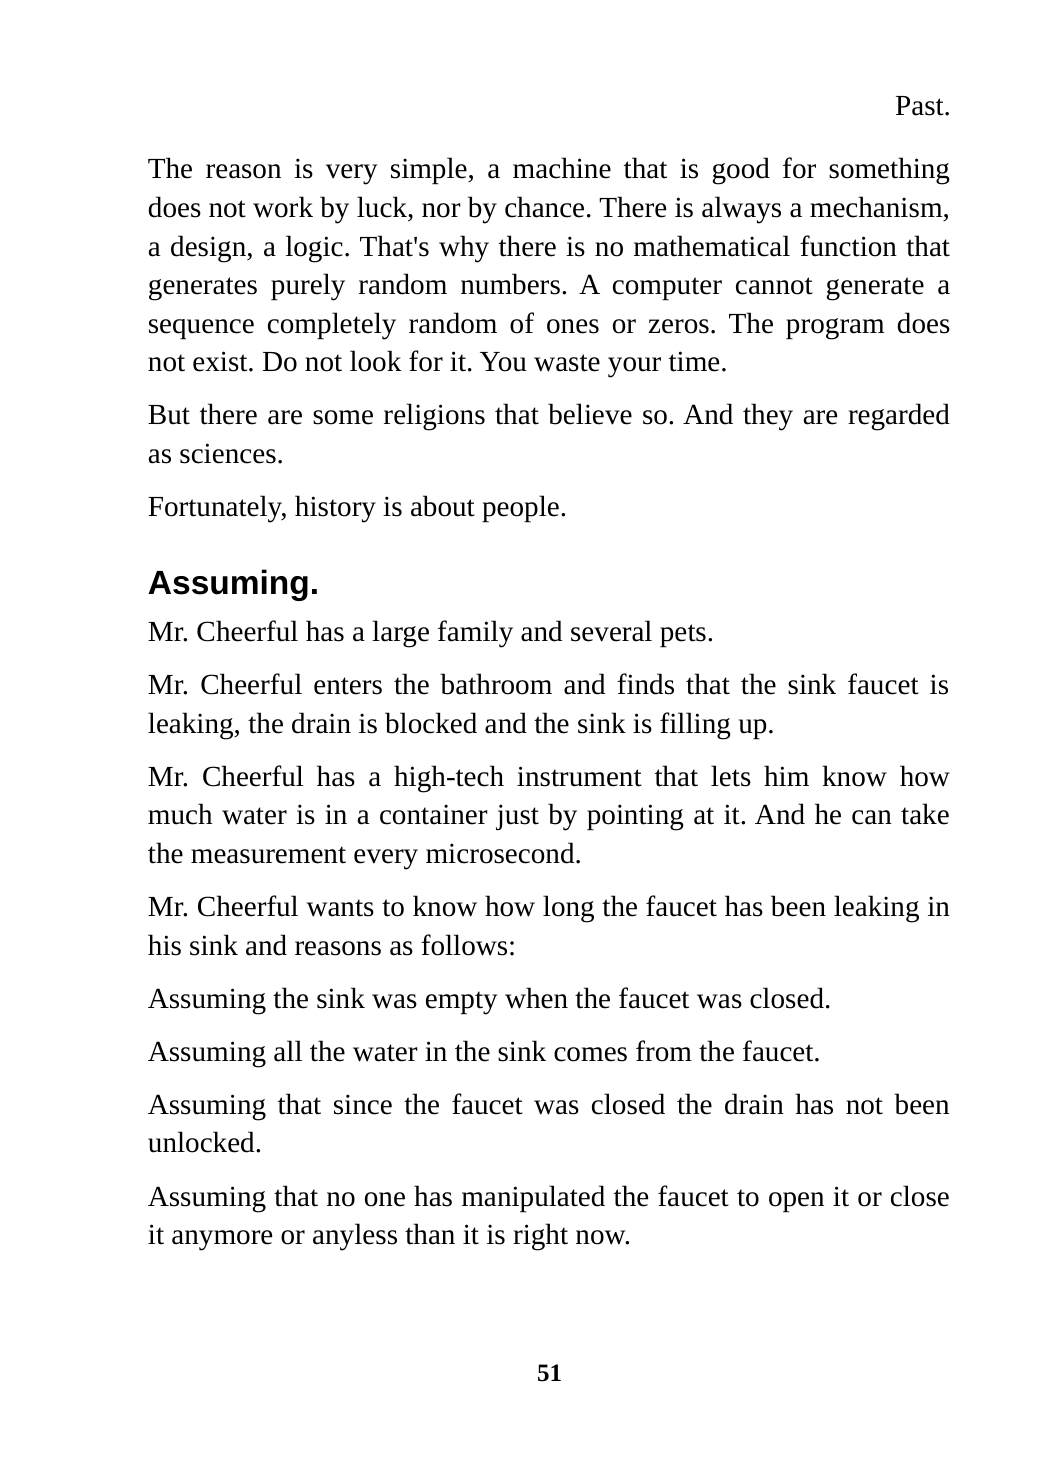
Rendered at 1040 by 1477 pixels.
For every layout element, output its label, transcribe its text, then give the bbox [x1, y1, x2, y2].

text Mr. Cheerful wants to know how long the faucet has been leaking in his sink and reasons as follows: [148, 889, 951, 961]
text But there are some religions that believe so. And they are regarded as sciences. [148, 397, 951, 469]
subtitle Assuming. [148, 563, 951, 602]
text Assuming the sink was empty when the faucet was closed. [148, 981, 951, 1014]
text Assuming that no one has manipulated the faucet to open it or close it anymore or anyless than it is right now. [148, 1179, 951, 1251]
text The reason is very simple, a machine that is good for something does not work by luck, nor by chance. There is always a mechanism, a design, a logic. That's why there is no mathematical function that generates purely random numbers. A computer cannot generate a sequence completely random of ones or zeros. The program does not exist. Do not look for it. You waste your time. [148, 152, 951, 378]
text Mr. Cheerful has a high-tech instrument that lets him know how much water is in a container just by pointing at it. And he can take the measurement every microsecond. [148, 759, 951, 869]
text Assuming that since the faucet was closed the drain has not been unlocked. [148, 1087, 951, 1159]
text Fortunately, history is about people. [148, 489, 951, 523]
text Mr. Cheerful enters the bathroom and finds that the sink faucet is leaking, the drain is blocked and the sink is filling up. [148, 667, 951, 739]
text Assuming all the water in the sink comes from the faucet. [148, 1034, 951, 1067]
text Mr. Cheerful has a large family and several pets. [148, 614, 951, 648]
